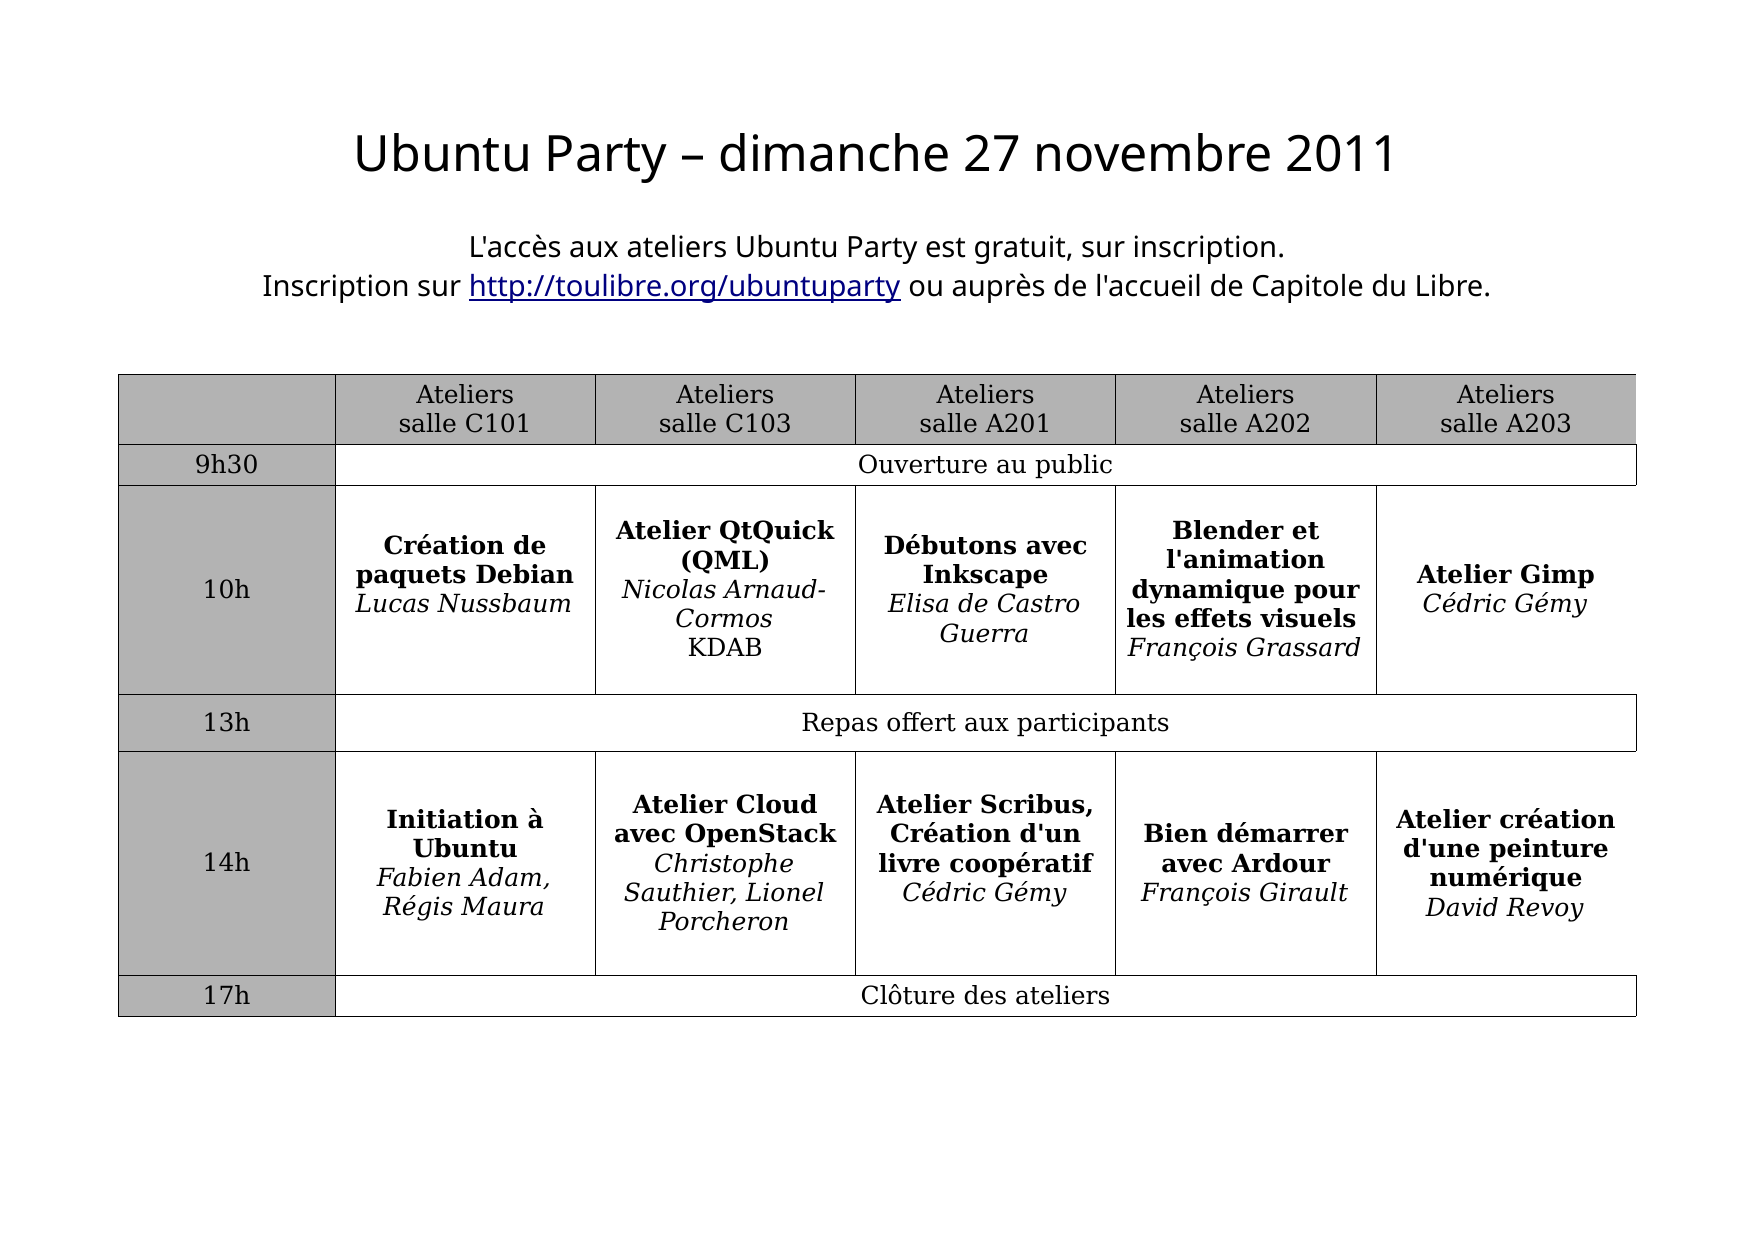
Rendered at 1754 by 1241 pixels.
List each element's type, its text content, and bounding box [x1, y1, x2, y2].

table_header Ateliers salle C101 [336, 375, 595, 444]
table_header [119, 375, 335, 444]
text L'accès aux ateliers Ubuntu Party est gratuit, sur inscription. Inscription sur http://toulibre.org/ubuntuparty ou auprès de l'accueil de Capitole du Libre. [118, 226, 1636, 305]
table_header Ateliers salle A202 [1116, 375, 1376, 444]
table_cell 17h [119, 976, 335, 1016]
table_cell 10h [119, 486, 335, 694]
table_cell Initiation à Ubuntu Fabien Adam, Régis Maura [336, 752, 595, 975]
table_header Ateliers salle A201 [856, 375, 1115, 444]
table_cell 13h [119, 695, 335, 751]
table_cell Atelier QtQuick (QML) Nicolas Arnaud-Cormos KDAB [596, 486, 855, 694]
table_cell Atelier Scribus, Création d'un livre coopératif Cédric Gémy [856, 752, 1115, 975]
table_cell Bien démarrer avec Ardour François Girault [1116, 752, 1376, 975]
table_cell Ouverture au public [336, 445, 1636, 485]
text Ubuntu Party – dimanche 27 novembre 2011 [118, 118, 1636, 186]
table_header Ateliers salle A203 [1377, 375, 1636, 444]
table_cell Clôture des ateliers [336, 976, 1636, 1016]
table_cell 9h30 [119, 445, 335, 485]
table_cell 14h [119, 752, 335, 975]
table_cell Débutons avec Inkscape Elisa de Castro Guerra [856, 486, 1115, 694]
table_cell Repas offert aux participants [336, 695, 1636, 751]
table_cell Atelier Gimp Cédric Gémy [1377, 486, 1636, 694]
table_cell Atelier Cloud avec OpenStack Christophe Sauthier, Lionel Porcheron [596, 752, 855, 975]
table_header Ateliers salle C103 [596, 375, 855, 444]
table_cell Atelier création d'une peinture numérique David Revoy [1377, 752, 1636, 975]
table_cell Blender et l'animation dynamique pour les effets visuels François Grassard [1116, 486, 1376, 694]
table_cell Création de paquets Debian Lucas Nussbaum [336, 486, 595, 694]
